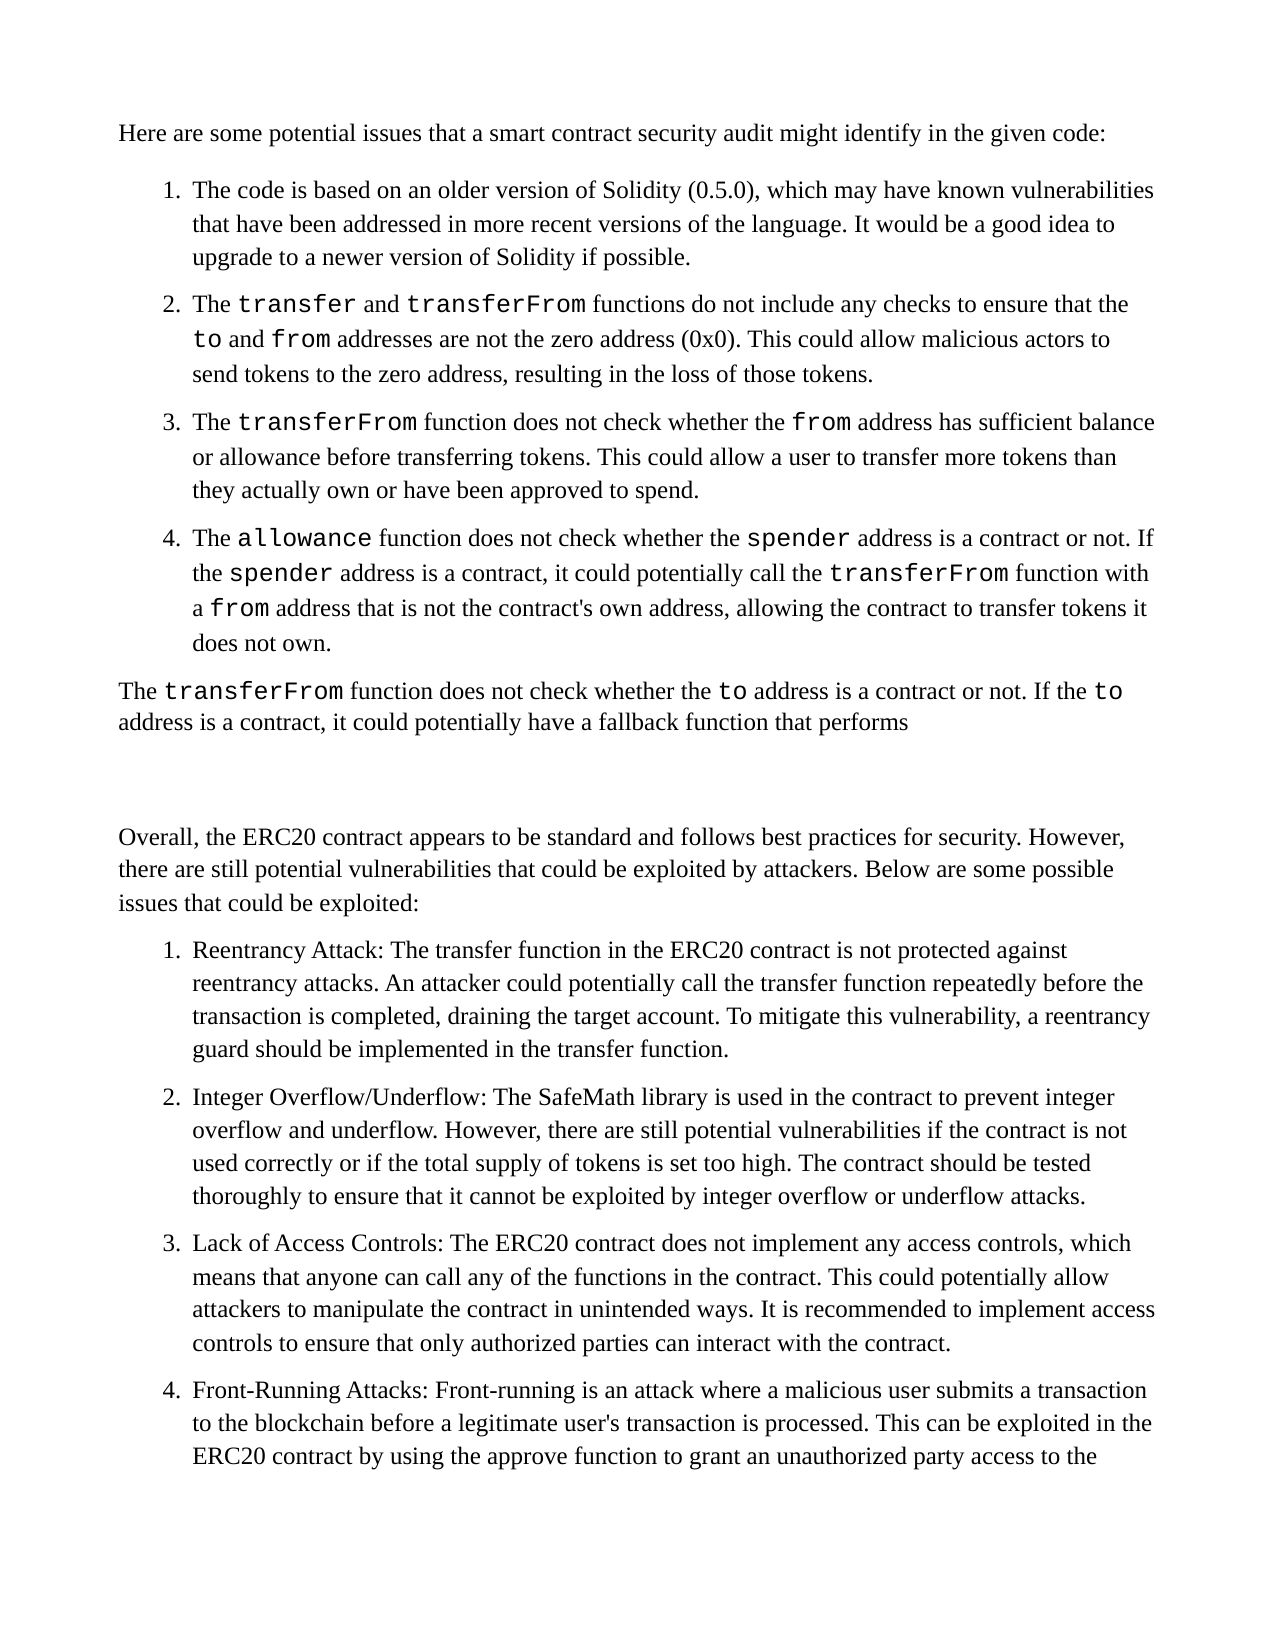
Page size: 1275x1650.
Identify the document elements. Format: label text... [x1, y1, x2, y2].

list Lack of Access Controls: The ERC20 contract does not implement any access controls, which means that anyone can call any of the functions in the contract. This could potentially allow attackers to manipulate the contract in unintended ways. It is recommended to implement access controls to ensure that only authorized parties can interact with the contract. [162, 1228, 1157, 1356]
list The allowance function does not check whether the spender address is a contract or not. If the spender address is a contract, it could potentially call the transferFrom function with a from address that is not the contract's own address, allowing the contract to transfer tokens it does not own. [162, 523, 1157, 657]
text The transferFrom function does not check whether the to address is a contract or not. If the to address is a contract, it could potentially have a fallback function that performs [118, 676, 1157, 822]
text Overall, the ERC20 contract appears to be standard and follows best practices for security. However, there are still potential vulnerabilities that could be exploited by attackers. Below are some possible issues that could be exploited: [118, 822, 1157, 916]
text Here are some potential issues that a smart contract security audit might identify in the given code: [118, 118, 1157, 176]
list Reentrancy Attack: The transfer function in the ERC20 contract is not protected against reentrancy attacks. An attacker could potentially call the transfer function repeatedly before the transaction is completed, draining the target account. To mitigate this vulnerability, a reentrancy guard should be implemented in the transfer function. [162, 935, 1157, 1063]
list Front-Running Attacks: Front-running is an attack where a malicious user submits a transaction to the blockchain before a legitimate user's transaction is processed. This can be exploited in the ERC20 contract by using the approve function to grant an unauthorized party access to the [162, 1375, 1157, 1470]
list The transfer and transferFrom functions do not include any checks to ensure that the to and from addresses are not the zero address (0x0). This could allow malicious actors to send tokens to the zero address, resulting in the loss of those tokens. [162, 289, 1157, 388]
list The transferFrom function does not check whether the from address has sufficient balance or allowance before transferring tokens. This could allow a user to transfer more tokens than they actually own or have been approved to spend. [162, 407, 1157, 504]
list Integer Overflow/Underflow: The SafeMath library is used in the contract to prevent integer overflow and underflow. However, there are still potential vulnerabilities if the contract is not used correctly or if the total supply of tokens is set too high. The contract should be tested thoroughly to ensure that it cannot be exploited by integer overflow or underflow attacks. [162, 1082, 1157, 1210]
list The code is based on an older version of Solidity (0.5.0), which may have known vulnerabilities that have been addressed in more recent versions of the language. It would be a good idea to upgrade to a newer version of Solidity if possible. [162, 176, 1157, 270]
